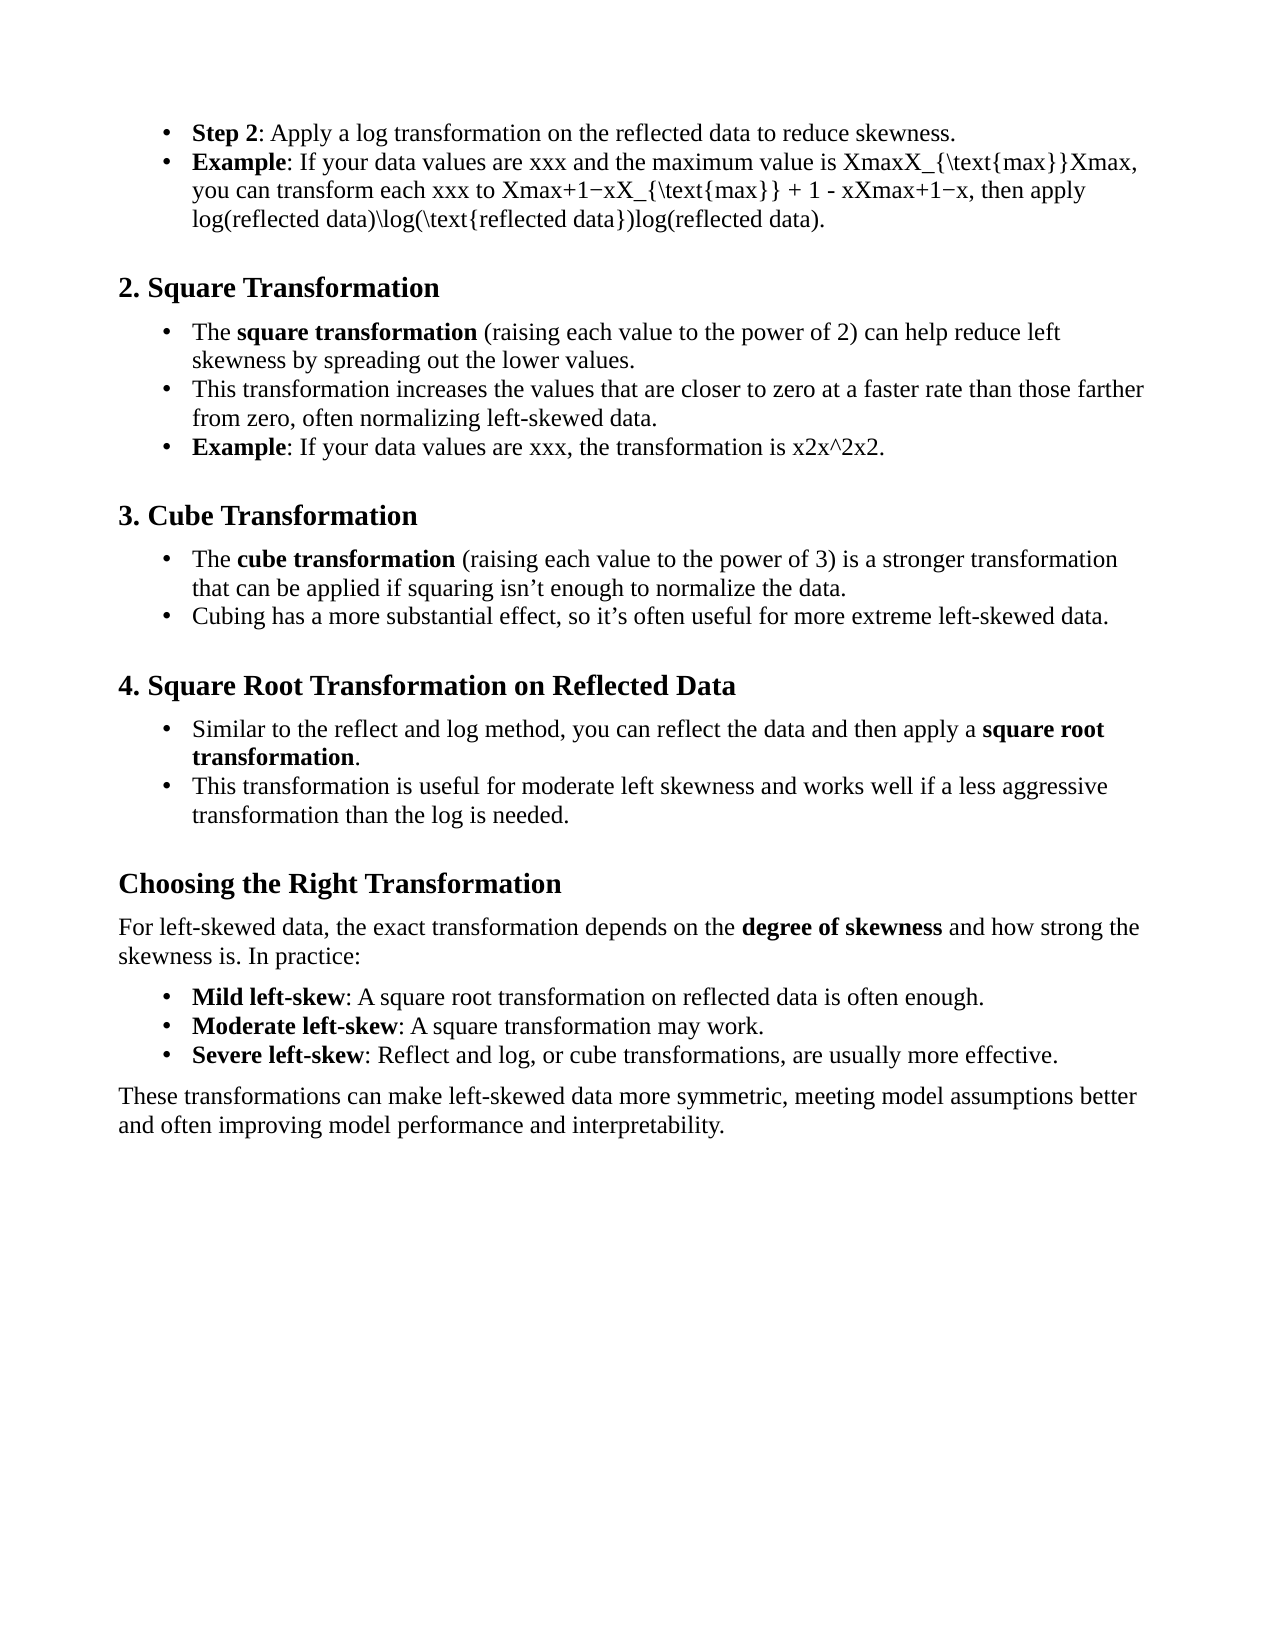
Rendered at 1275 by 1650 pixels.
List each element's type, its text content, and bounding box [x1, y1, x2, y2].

list Example: If your data values are xxx and the maximum value is XmaxX_{\text{max}}Xmax​, you can transform each xxx to Xmax+1−xX_{\text{max}} + 1 - xXmax​+1−x, then apply log⁡(reflected data)\log(\text{reflected data})log(reflected data). [162, 147, 1157, 233]
list Moderate left-skew: A square transformation may work. [162, 1011, 1157, 1040]
list Cubing has a more substantial effect, so it’s often useful for more extreme left-skewed data. [162, 601, 1157, 630]
list Severe left-skew: Reflect and log, or cube transformations, are usually more effective. [162, 1040, 1157, 1068]
list This transformation is useful for moderate left skewness and works well if a less aggressive transformation than the log is needed. [162, 771, 1157, 829]
list This transformation increases the values that are closer to zero at a faster rate than those farther from zero, often normalizing left-skewed data. [162, 374, 1157, 432]
text For left-skewed data, the exact transformation depends on the degree of skewness and how strong the skewness is. In practice: [118, 912, 1157, 970]
text These transformations can make left-skewed data more symmetric, meeting model assumptions better and often improving model performance and interpretability. [118, 1081, 1157, 1138]
list Step 2: Apply a log transformation on the reflected data to reduce skewness. [162, 118, 1157, 147]
list Mild left-skew: A square root transformation on reflected data is often enough. [162, 982, 1157, 1011]
subtitle 3. Cube Transformation [118, 498, 1157, 531]
list The square transformation (raising each value to the power of 2) can help reduce left skewness by spreading out the lower values. [162, 317, 1157, 374]
list The cube transformation (raising each value to the power of 3) is a stronger transformation that can be applied if squaring isn’t enough to normalize the data. [162, 544, 1157, 601]
subtitle Choosing the Right Transformation [118, 866, 1157, 900]
subtitle 2. Square Transformation [118, 271, 1157, 304]
list Example: If your data values are xxx, the transformation is x2x^2x2. [162, 432, 1157, 460]
subtitle 4. Square Root Transformation on Reflected Data [118, 668, 1157, 701]
list Similar to the reflect and log method, you can reflect the data and then apply a square root transformation. [162, 714, 1157, 771]
